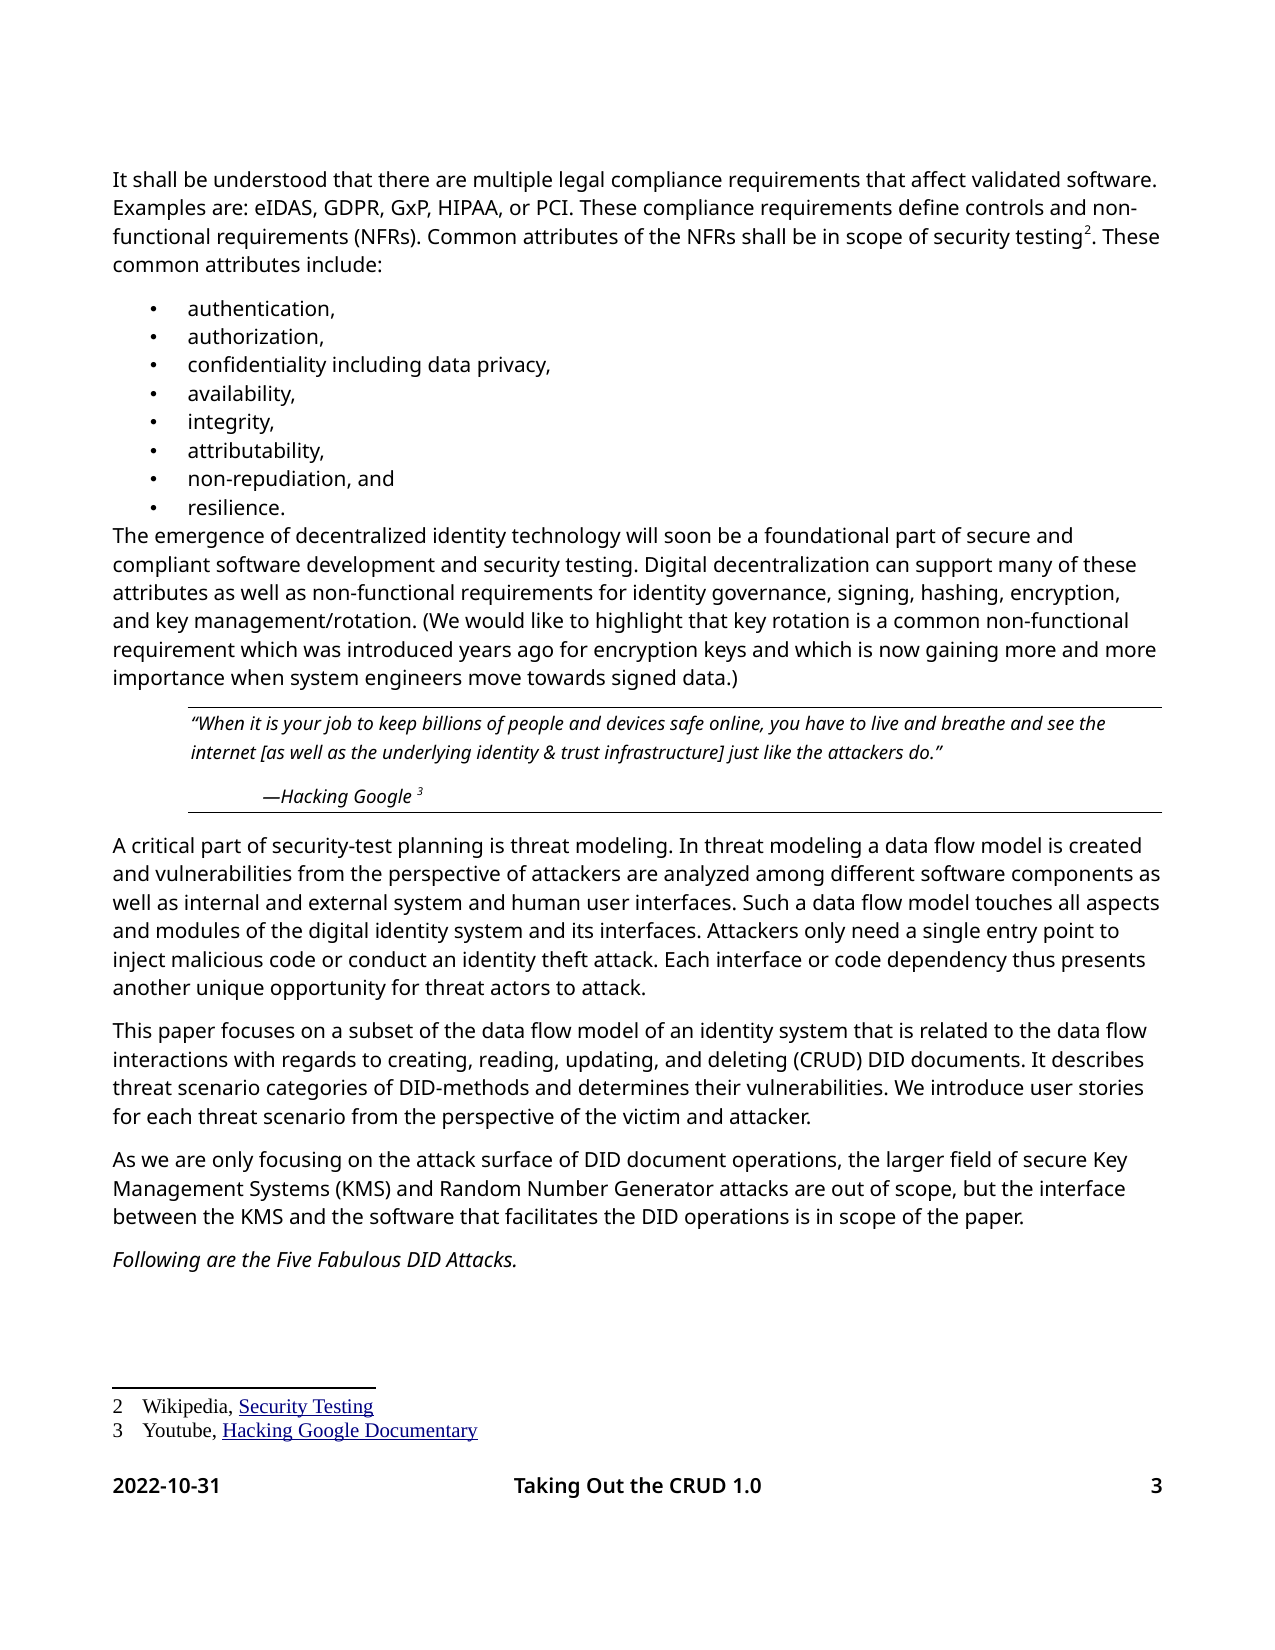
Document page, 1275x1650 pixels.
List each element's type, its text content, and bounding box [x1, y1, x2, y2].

text A critical part of security-test planning is threat modeling. In threat modeling a data flow model is created and vulnerabilities from the perspective of attackers are analyzed among different software components as well as internal and external system and human user interfaces. Such a data flow model touches all aspects and modules of the digital identity system and its interfaces. Attackers only need a single entry point to inject malicious code or conduct an identity theft attack. Each interface or code dependency thus presents another unique opportunity for threat actors to attack. [112, 831, 1162, 1002]
text Youtube, Hacking Google Documentary [112, 1418, 1162, 1442]
list authorization, [150, 322, 1162, 351]
list resilience. [150, 493, 1162, 521]
list non-repudiation, and [150, 464, 1162, 493]
text It shall be understood that there are multiple legal compliance requirements that affect validated software. Examples are: eIDAS, GDPR, GxP, HIPAA, or PCI. These compliance requirements define controls and non-functional requirements (NFRs). Common attributes of the NFRs shall be in scope of security testing. These common attributes include: [112, 165, 1162, 279]
text Wikipedia, Security Testing [112, 1394, 1162, 1418]
list availability, [150, 379, 1162, 407]
list authentication, [150, 294, 1162, 322]
text —Hacking Google [187, 780, 1162, 812]
list confidentiality including data privacy, [150, 351, 1162, 379]
list integrity, [150, 407, 1162, 436]
list attributability, [150, 436, 1162, 464]
text This paper focuses on a subset of the data flow model of an identity system that is related to the data flow interactions with regards to creating, reading, updating, and deleting (CRUD) DID documents. It describes threat scenario categories of DID-methods and determines their vulnerabilities. We introduce user stories for each threat scenario from the perspective of the victim and attacker. [112, 1017, 1162, 1130]
text “When it is your job to keep billions of people and devices safe online, you have to live and breathe and see the internet [as well as the underlying identity & trust infrastructure] just like the attackers do.” [187, 708, 1162, 765]
text The emergence of decentralized identity technology will soon be a foundational part of secure and compliant software development and security testing. Digital decentralization can support many of these attributes as well as non-functional requirements for identity governance, signing, hashing, encryption, and key management/rotation. (We would like to highlight that key rotation is a common non-functional requirement which was introduced years ago for encryption keys and which is now gaining more and more importance when system engineers move towards signed data.) [112, 521, 1162, 692]
text As we are only focusing on the attack surface of DID document operations, the larger field of secure Key Management Systems (KMS) and Random Number Generator attacks are out of scope, but the interface between the KMS and the software that facilitates the DID operations is in scope of the paper. [112, 1145, 1162, 1231]
text Following are the Five Fabulous DID Attacks. [112, 1246, 1162, 1274]
